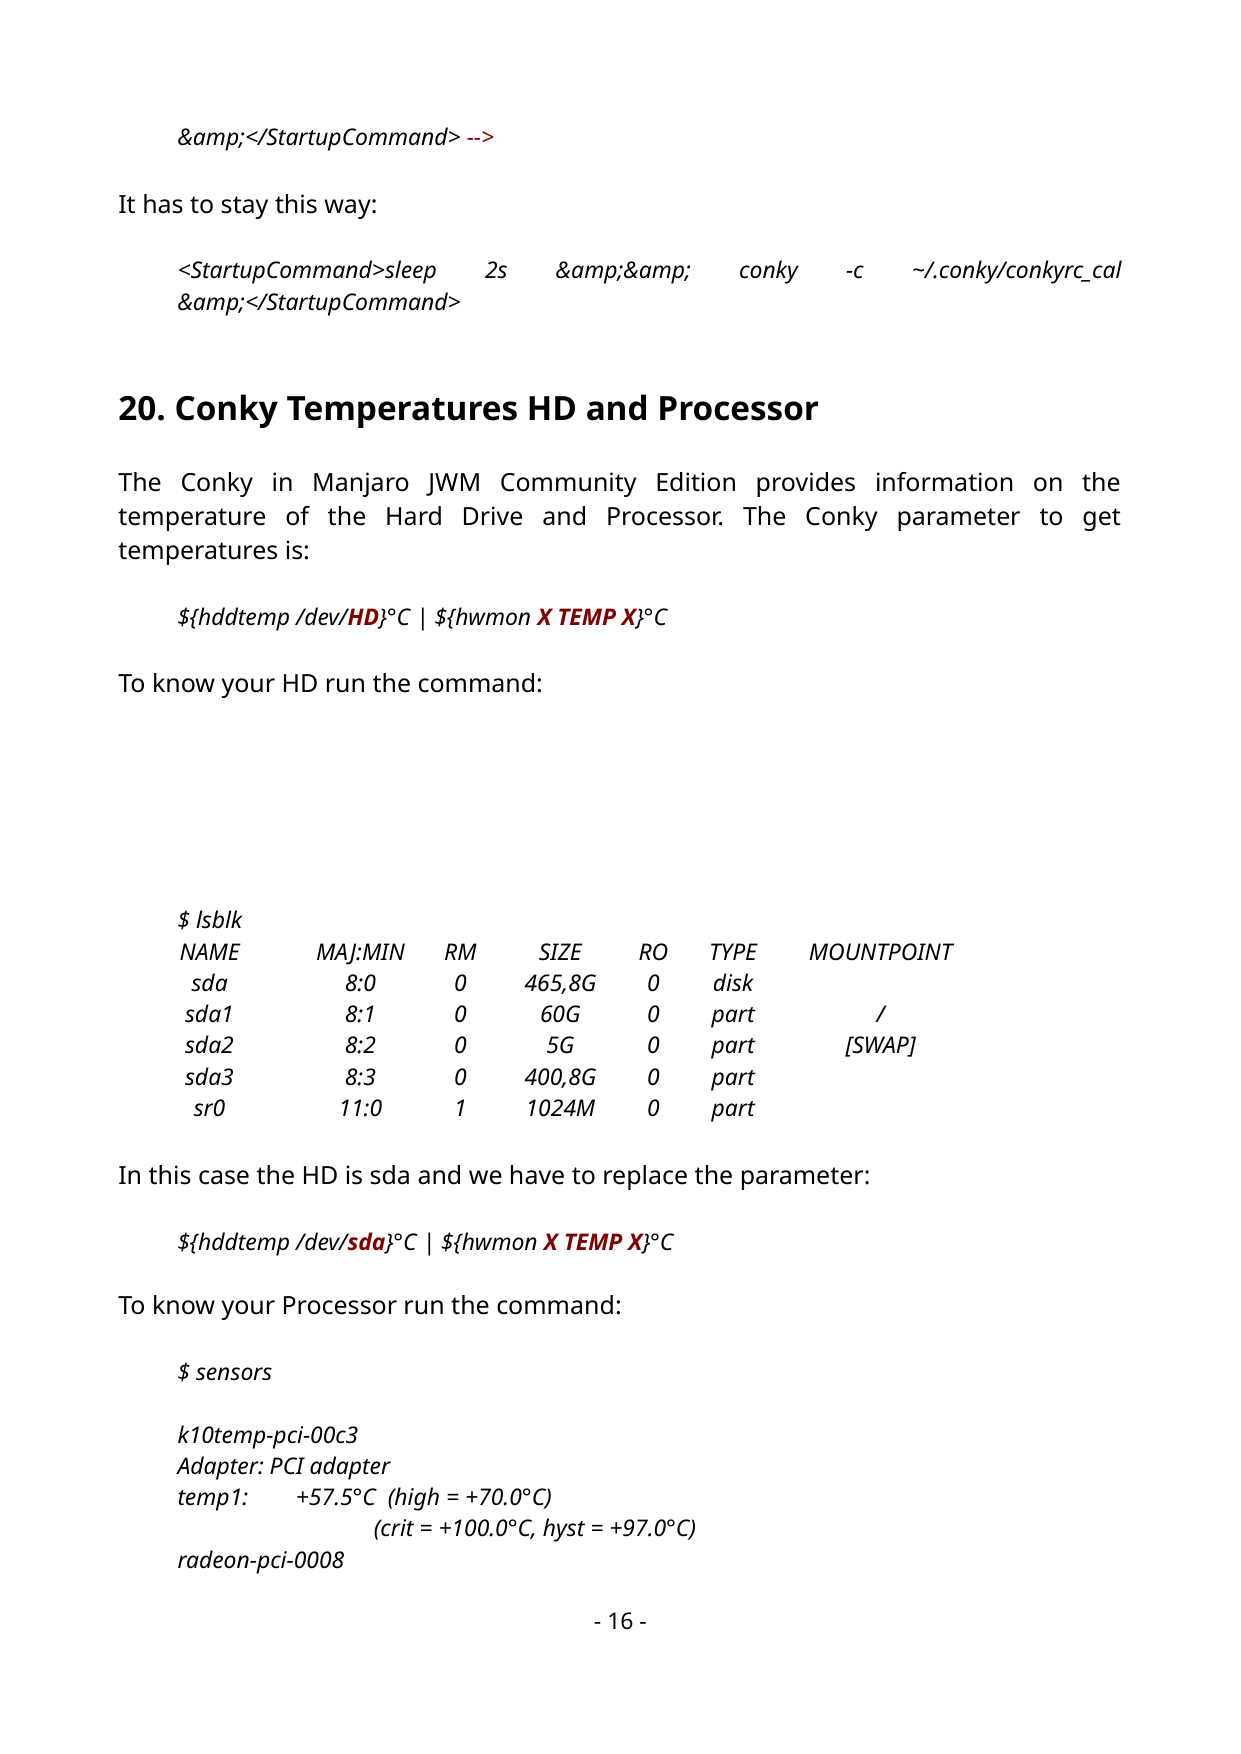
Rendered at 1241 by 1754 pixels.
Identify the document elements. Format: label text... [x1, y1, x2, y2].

table_cell 11:0 [297, 1092, 423, 1123]
table_cell part [683, 1092, 783, 1123]
table_cell 0 [624, 967, 683, 998]
table_cell 0 [424, 998, 497, 1029]
text <StartupCommand>sleep 2s &amp;&amp; conky -c ~/.conky/conkyrc_cal &amp;</StartupCommand> [177, 254, 1122, 317]
subtitle 20. Conky Temperatures HD and Processor [118, 385, 1122, 430]
table_cell 0 [624, 1092, 683, 1123]
text &amp;</StartupCommand> --> [177, 118, 1122, 152]
table_cell sr0 [122, 1092, 297, 1123]
table_header SIZE [497, 936, 623, 967]
text To know your Processor run the command: [118, 1288, 1122, 1322]
table_cell 8:1 [297, 998, 423, 1029]
text ${hddtemp /dev/HD}°C | ${hwmon X TEMP X}°C [177, 601, 1122, 632]
text radeon-pci-0008 [177, 1543, 1122, 1575]
text $ sensors [177, 1356, 1122, 1387]
table_header NAME [122, 936, 297, 967]
table_cell 8:3 [297, 1061, 423, 1092]
table_cell 8:2 [297, 1030, 423, 1061]
table_cell part [683, 1030, 783, 1061]
text It has to stay this way: [118, 186, 1122, 220]
table_cell [783, 967, 978, 998]
table_cell 0 [424, 967, 497, 998]
table_header TYPE [683, 936, 783, 967]
table_cell 0 [624, 1061, 683, 1092]
text To know your HD run the command: [118, 666, 1122, 700]
text ${hddtemp /dev/sda}°C | ${hwmon X TEMP X}°C [177, 1225, 1122, 1257]
text (crit = +100.0°C, hyst = +97.0°C) [177, 1512, 1122, 1543]
table_cell [783, 1092, 978, 1123]
table_cell part [683, 1061, 783, 1092]
text In this case the HD is sda and we have to replace the parameter: [118, 1157, 1122, 1191]
table_cell 0 [624, 1030, 683, 1061]
table_cell disk [683, 967, 783, 998]
table_cell sda2 [122, 1030, 297, 1061]
text Adapter: PCI adapter [177, 1450, 1122, 1481]
text k10temp-pci-00c3 [177, 1418, 1122, 1450]
table_cell 0 [624, 998, 683, 1029]
table_cell 0 [424, 1030, 497, 1061]
table_cell 0 [424, 1061, 497, 1092]
table_cell 400,8G [497, 1061, 623, 1092]
table_cell 1024M [497, 1092, 623, 1123]
table_cell [SWAP] [783, 1030, 978, 1061]
table_cell [783, 1061, 978, 1092]
table_cell sda1 [122, 998, 297, 1029]
table_cell sda3 [122, 1061, 297, 1092]
table_header MOUNTPOINT [783, 936, 978, 967]
table_cell 5G [497, 1030, 623, 1061]
table_cell sda [122, 967, 297, 998]
table_header RM [424, 936, 497, 967]
text The Conky in Manjaro JWM Community Edition provides information on the temperature of the Hard Drive and Processor. The Conky parameter to get temperatures is: [118, 464, 1122, 567]
text temp1: +57.5°C (high = +70.0°C) [177, 1481, 1122, 1512]
table_header MAJ:MIN [297, 936, 423, 967]
table_header RO [624, 936, 683, 967]
table_cell 465,8G [497, 967, 623, 998]
table_cell / [783, 998, 978, 1029]
text $ lsblk [177, 904, 1122, 936]
table_cell 8:0 [297, 967, 423, 998]
table_cell 1 [424, 1092, 497, 1123]
table_cell 60G [497, 998, 623, 1029]
table_cell part [683, 998, 783, 1029]
